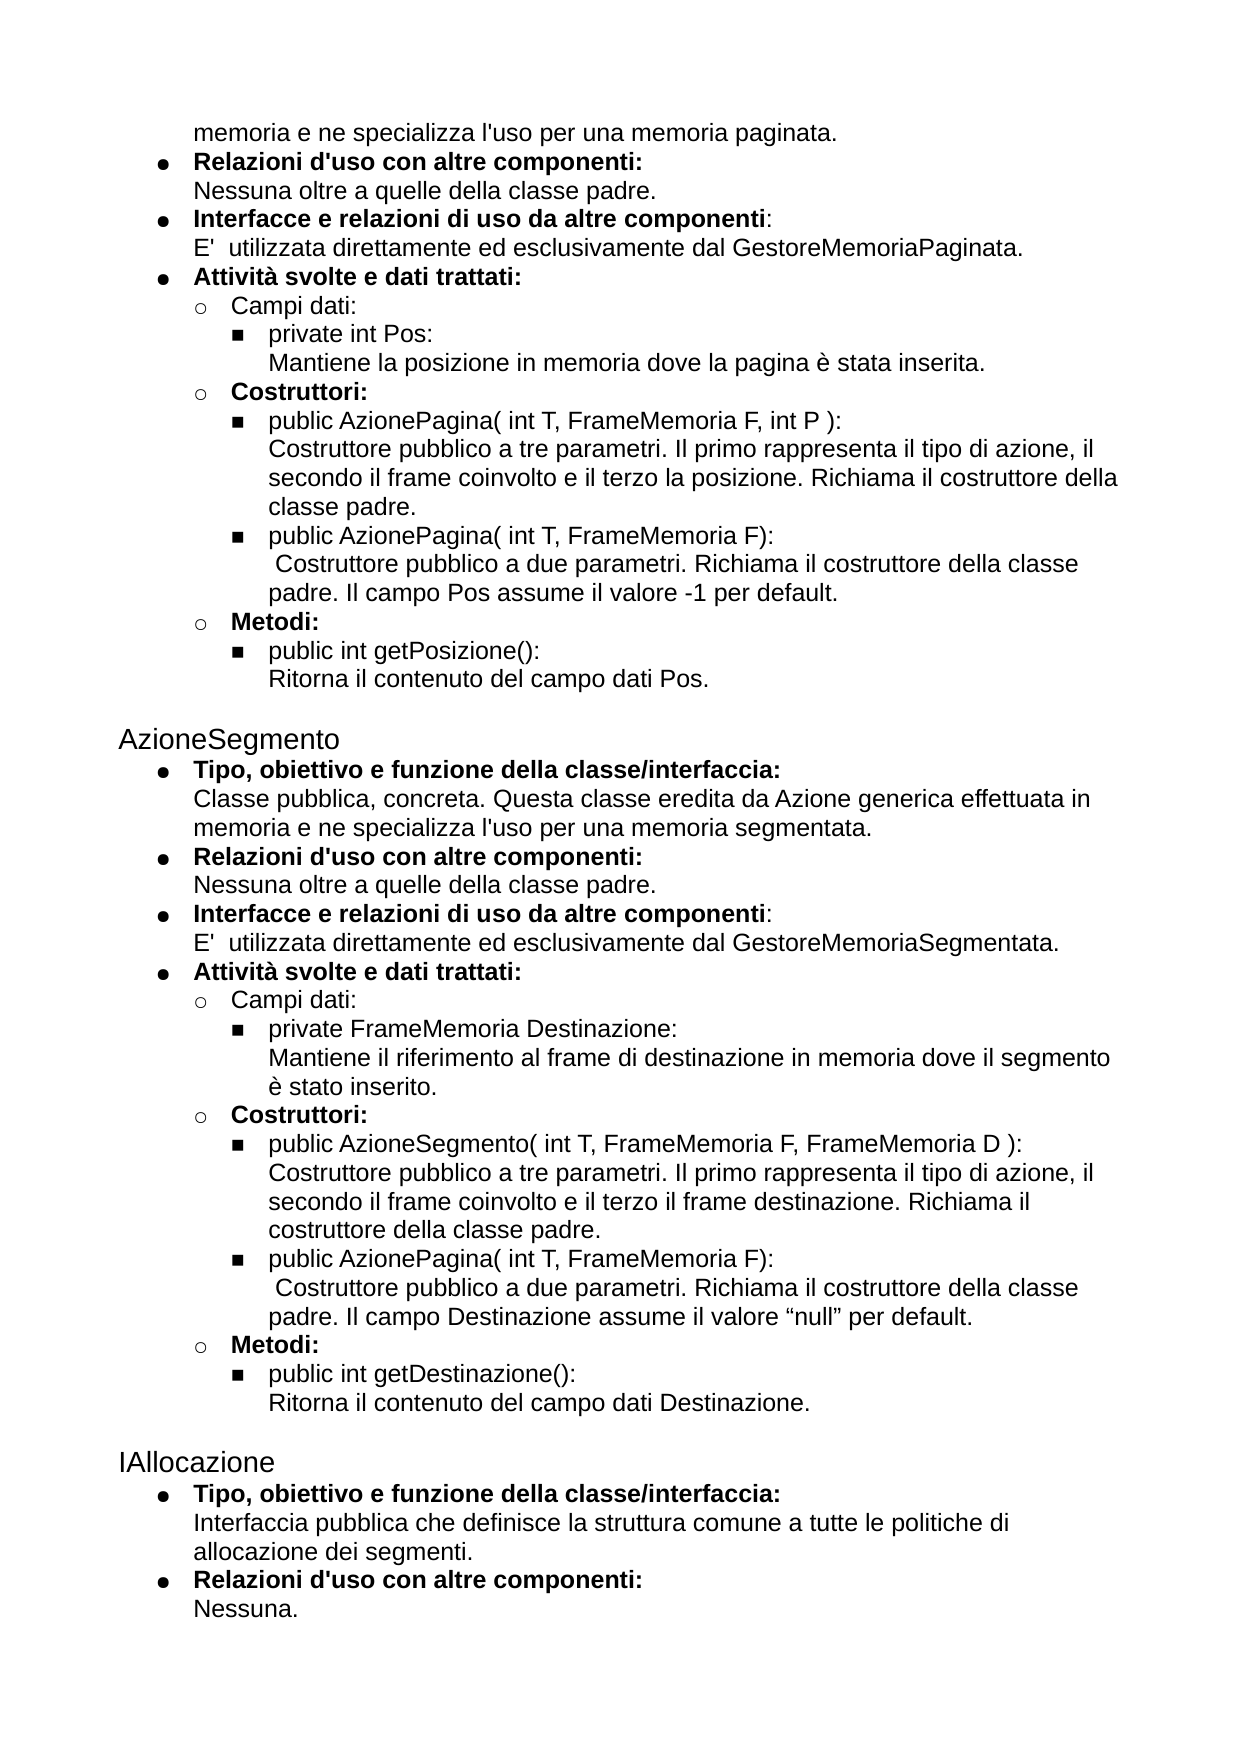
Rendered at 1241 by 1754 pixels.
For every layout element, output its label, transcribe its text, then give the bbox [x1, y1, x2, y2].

list public AzionePagina( int T, FrameMemoria F, int P ): Costruttore pubblico a tre parametri. Il primo rappresenta il tipo di azione, il secondo il frame coinvolto e il terzo la posizione. Richiama il costruttore della classe padre. [231, 406, 1122, 521]
list Relazioni d'uso con altre componenti: Nessuna oltre a quelle della classe padre. [156, 147, 1122, 204]
list public AzionePagina( int T, FrameMemoria F): Costruttore pubblico a due parametri. Richiama il costruttore della classe padre. Il campo Destinazione assume il valore “null” per default. [231, 1244, 1122, 1330]
list Campi dati: [193, 985, 1122, 1014]
list Metodi: [193, 1330, 1122, 1359]
list Attività svolte e dati trattati: [156, 957, 1122, 985]
list Interfacce e relazioni di uso da altre componenti: E' utilizzata direttamente ed esclusivamente dal GestoreMemoriaSegmentata. [156, 899, 1122, 957]
list Interfacce e relazioni di uso da altre componenti: E' utilizzata direttamente ed esclusivamente dal GestoreMemoriaPaginata. [156, 204, 1122, 262]
list Tipo, obiettivo e funzione della classe/interfaccia: Interfaccia pubblica che definisce la struttura comune a tutte le politiche di allocazione dei segmenti. [156, 1479, 1122, 1565]
text AzioneSegmento [118, 722, 1122, 755]
list private int Pos: Mantiene la posizione in memoria dove la pagina è stata inserita. [231, 319, 1122, 377]
list private FrameMemoria Destinazione: Mantiene il riferimento al frame di destinazione in memoria dove il segmento è stato inserito. [231, 1014, 1122, 1100]
list public AzionePagina( int T, FrameMemoria F): Costruttore pubblico a due parametri. Richiama il costruttore della classe padre. Il campo Pos assume il valore -1 per default. [231, 521, 1122, 607]
list public AzioneSegmento( int T, FrameMemoria F, FrameMemoria D ): Costruttore pubblico a tre parametri. Il primo rappresenta il tipo di azione, il secondo il frame coinvolto e il terzo il frame destinazione. Richiama il costruttore della classe padre. [231, 1129, 1122, 1244]
list Costruttori: [193, 1100, 1122, 1129]
list Attività svolte e dati trattati: [156, 262, 1122, 291]
list Costruttori: [193, 377, 1122, 406]
list Tipo, obiettivo e funzione della classe/interfaccia: Classe pubblica, concreta. Questa classe eredita da Azione generica effettuata in memoria e ne specializza l'uso per una memoria segmentata. [156, 755, 1122, 842]
list memoria e ne specializza l'uso per una memoria paginata. [156, 118, 1122, 147]
list Metodi: [193, 607, 1122, 636]
list public int getPosizione(): Ritorna il contenuto del campo dati Pos. [231, 636, 1122, 693]
text IAllocazione [118, 1445, 1122, 1479]
list Campi dati: [193, 291, 1122, 319]
list public int getDestinazione(): Ritorna il contenuto del campo dati Destinazione. [231, 1359, 1122, 1417]
list Relazioni d'uso con altre componenti: Nessuna oltre a quelle della classe padre. [156, 842, 1122, 899]
list Relazioni d'uso con altre componenti: Nessuna. [156, 1565, 1122, 1623]
